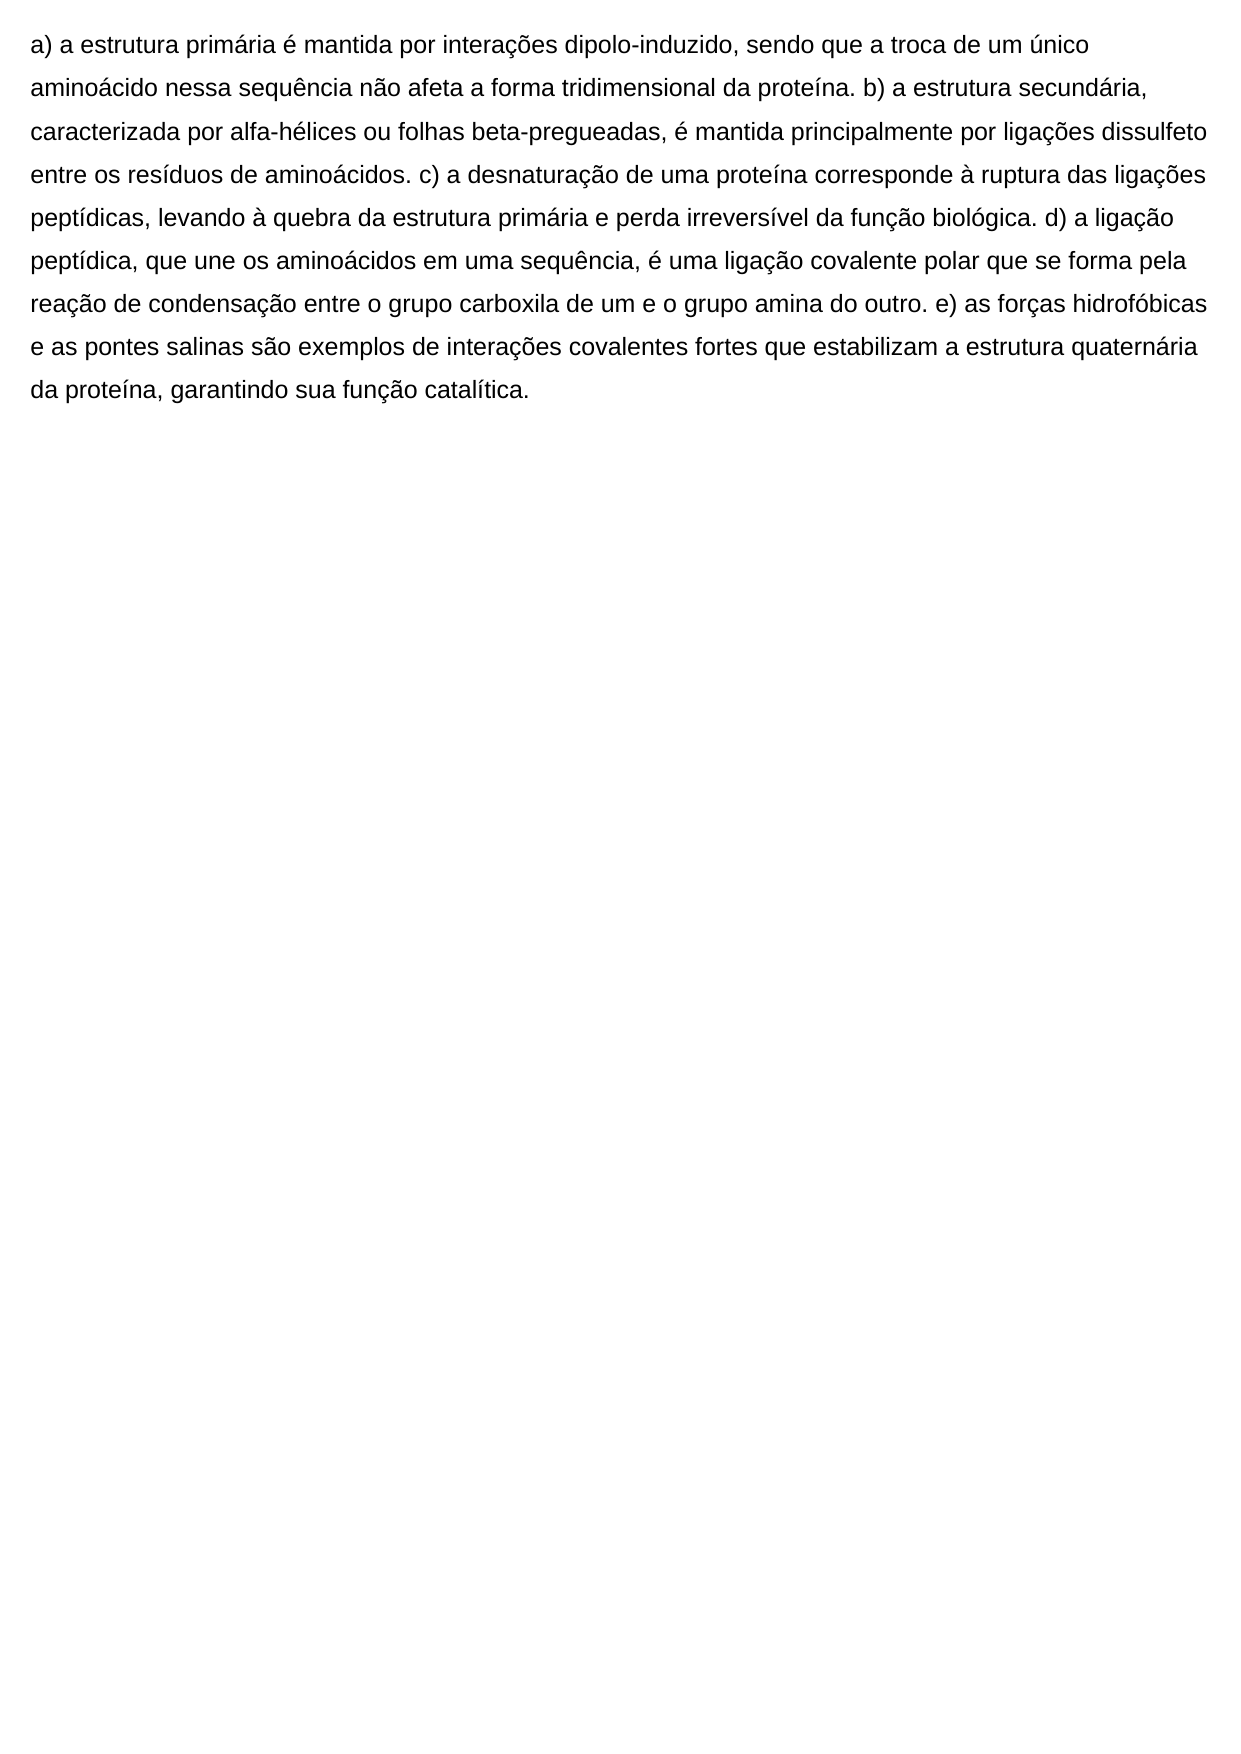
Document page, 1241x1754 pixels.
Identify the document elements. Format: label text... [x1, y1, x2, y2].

text a) a estrutura primária é mantida por interações dipolo-induzido, sendo que a troca de um único aminoácido nessa sequência não afeta a forma tridimensional da proteína. b) a estrutura secundária, caracterizada por alfa-hélices ou folhas beta-pregueadas, é mantida principalmente por ligações dissulfeto entre os resíduos de aminoácidos. c) a desnaturação de uma proteína corresponde à ruptura das ligações peptídicas, levando à quebra da estrutura primária e perda irreversível da função biológica. d) a ligação peptídica, que une os aminoácidos em uma sequência, é uma ligação covalente polar que se forma pela reação de condensação entre o grupo carboxila de um e o grupo amina do outro. e) as forças hidrofóbicas e as pontes salinas são exemplos de interações covalentes fortes que estabilizam a estrutura quaternária da proteína, garantindo sua função catalítica. [30, 30, 1211, 404]
